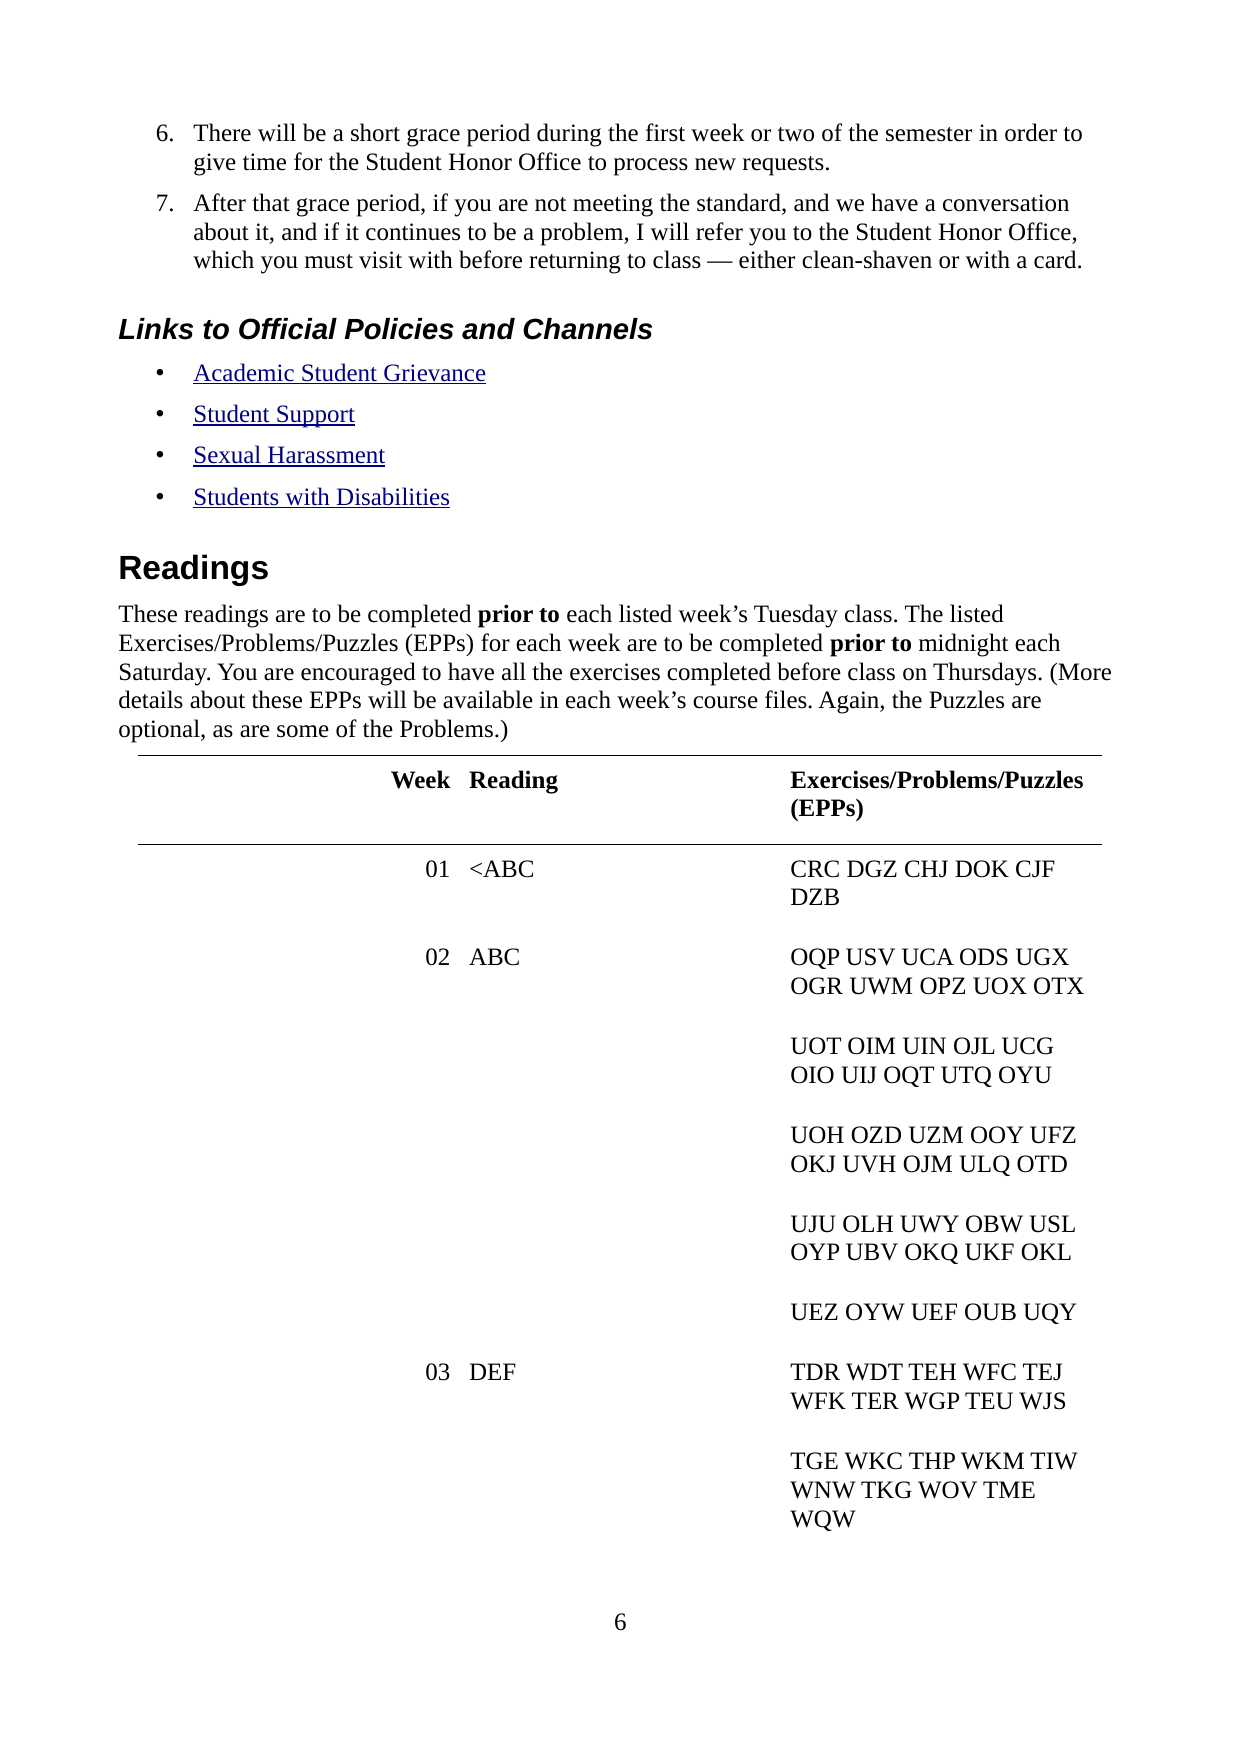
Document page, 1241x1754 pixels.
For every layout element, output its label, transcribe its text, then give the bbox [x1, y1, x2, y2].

list Sexual Harassment [156, 440, 1122, 469]
table_cell [460, 1199, 781, 1288]
subtitle Links to Official Policies and Channels [118, 312, 1122, 345]
table_cell [138, 1288, 459, 1348]
table_header Exercises/Problems/Puzzles (EPPs) [781, 756, 1102, 844]
text These readings are to be completed prior to each listed week’s Tuesday class. The listed Exercises/Problems/Puzzles (EPPs) for each week are to be completed prior to midnight each Saturday. You are encouraged to have all the exercises completed before class on Thursdays. (More details about these EPPs will be available in each week’s course files. Again, the Puzzles are optional, as are some of the Problems.) [118, 599, 1122, 743]
table_cell OQP USV UCA ODS UGX OGR UWM OPZ UOX OTX [781, 933, 1102, 1022]
table_cell 01 [138, 845, 459, 933]
table_cell [460, 1288, 781, 1348]
table_cell [138, 1437, 459, 1554]
table_cell [138, 1111, 459, 1199]
table_cell [460, 1022, 781, 1111]
table_cell 03 [138, 1348, 459, 1437]
table_cell UJU OLH UWY OBW USL OYP UBV OKQ UKF OKL [781, 1199, 1102, 1288]
table_header Week [138, 756, 459, 844]
table_cell [460, 1111, 781, 1199]
table_cell UOH OZD UZM OOY UFZ OKJ UVH OJM ULQ OTD [781, 1111, 1102, 1199]
list Students with Disabilities [156, 482, 1122, 510]
table_cell [138, 1022, 459, 1111]
list There will be a short grace period during the first week or two of the semester in order to give time for the Student Honor Office to process new requests. [156, 118, 1122, 176]
table_cell 02 [138, 933, 459, 1022]
table_cell [460, 1437, 781, 1554]
table_header Reading [460, 756, 781, 844]
table_cell UEZ OYW UEF OUB UQY [781, 1288, 1102, 1348]
table_cell CRC DGZ CHJ DOK CJF DZB [781, 845, 1102, 933]
table_cell DEF [460, 1348, 781, 1437]
table_cell TDR WDT TEH WFC TEJ WFK TER WGP TEU WJS [781, 1348, 1102, 1437]
list Student Support [156, 399, 1122, 428]
table_cell [138, 1199, 459, 1288]
list Academic Student Grievance [156, 358, 1122, 387]
table_cell <ABC [460, 845, 781, 933]
list After that grace period, if you are not meeting the standard, and we have a conversation about it, and if it continues to be a problem, I will refer you to the Student Honor Office, which you must visit with before returning to class — either clean-shaven or with a card. [156, 188, 1122, 274]
table_cell TGE WKC THP WKM TIW WNW TKG WOV TME WQW [781, 1437, 1102, 1554]
table_cell UOT OIM UIN OJL UCG OIO UIJ OQT UTQ OYU [781, 1022, 1102, 1111]
subtitle Readings [118, 548, 1122, 587]
table_cell ABC [460, 933, 781, 1022]
